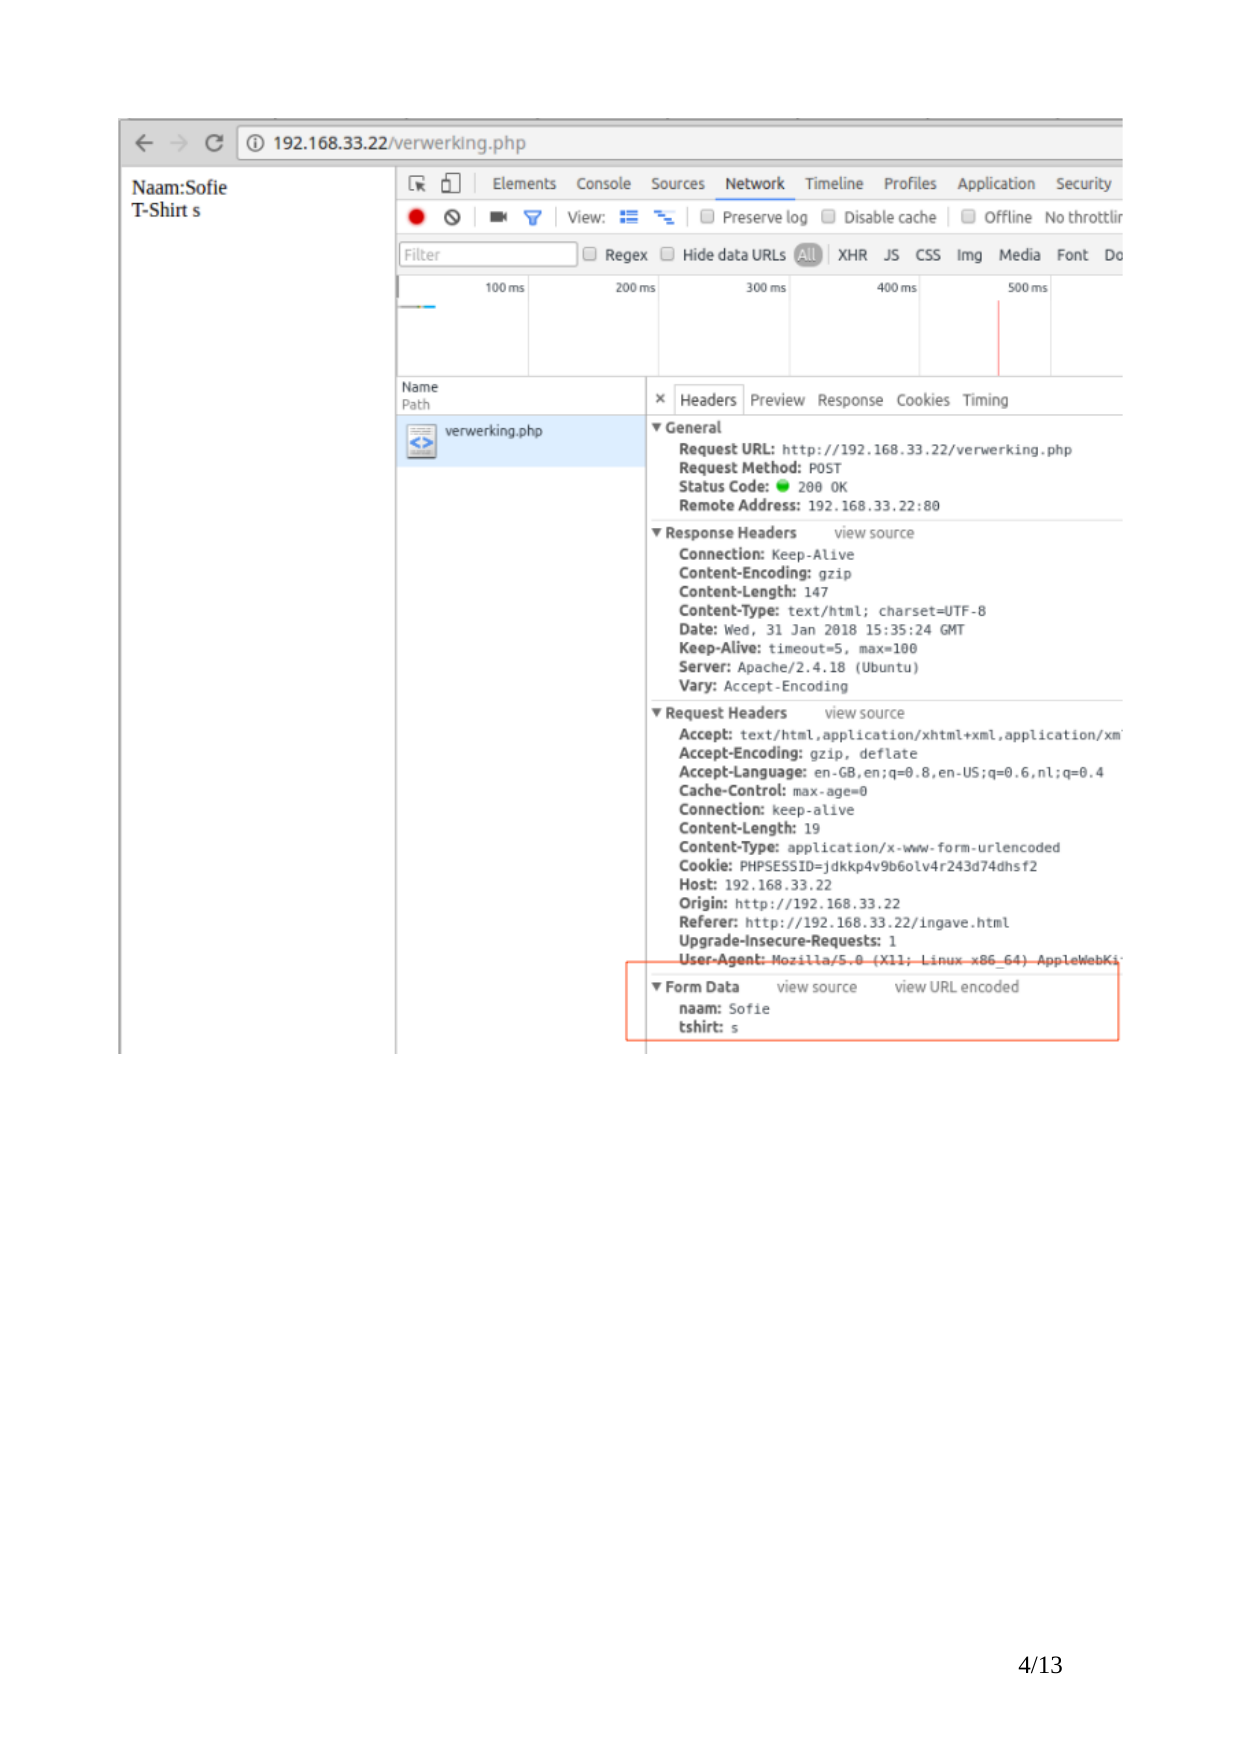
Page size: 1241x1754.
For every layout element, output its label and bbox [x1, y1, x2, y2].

picture [118, 118, 1123, 1054]
